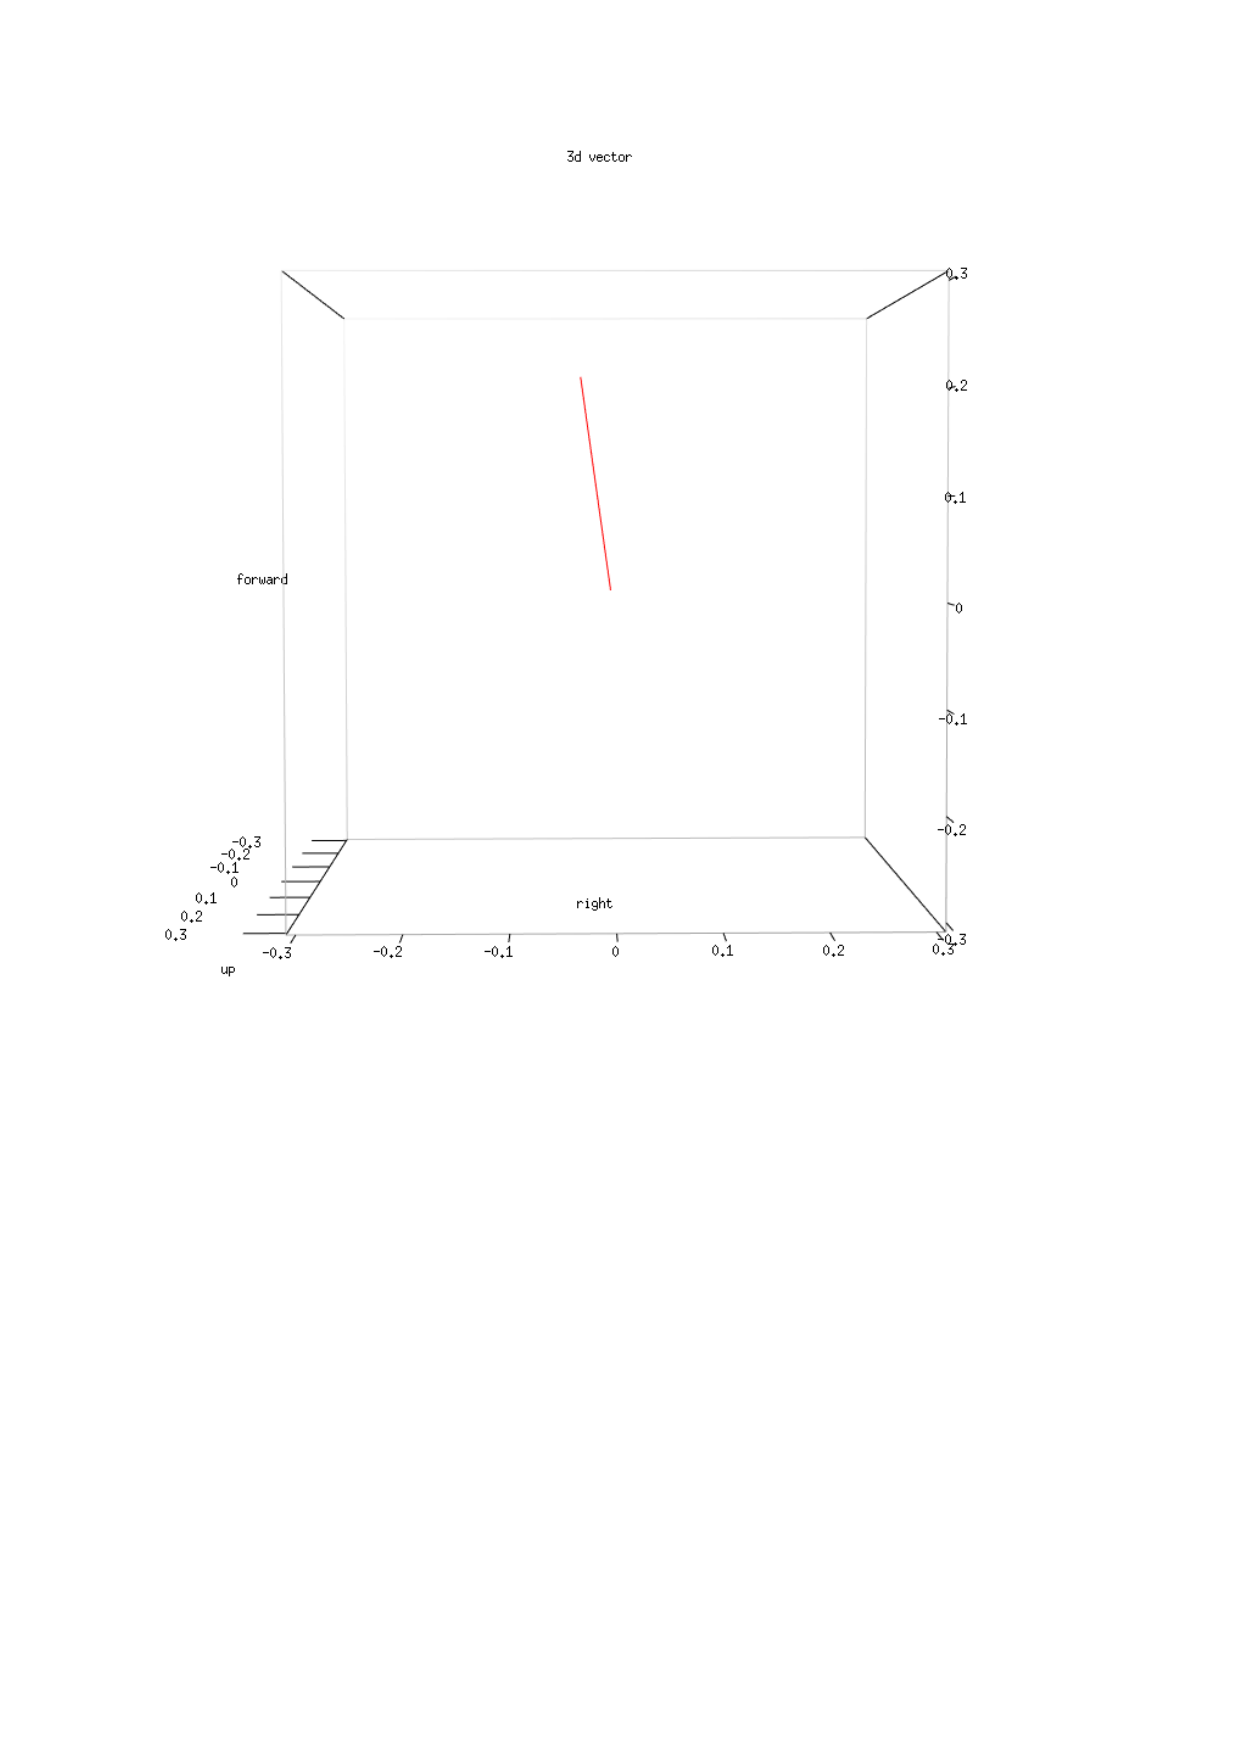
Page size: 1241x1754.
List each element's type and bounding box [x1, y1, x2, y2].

picture [118, 118, 1123, 996]
